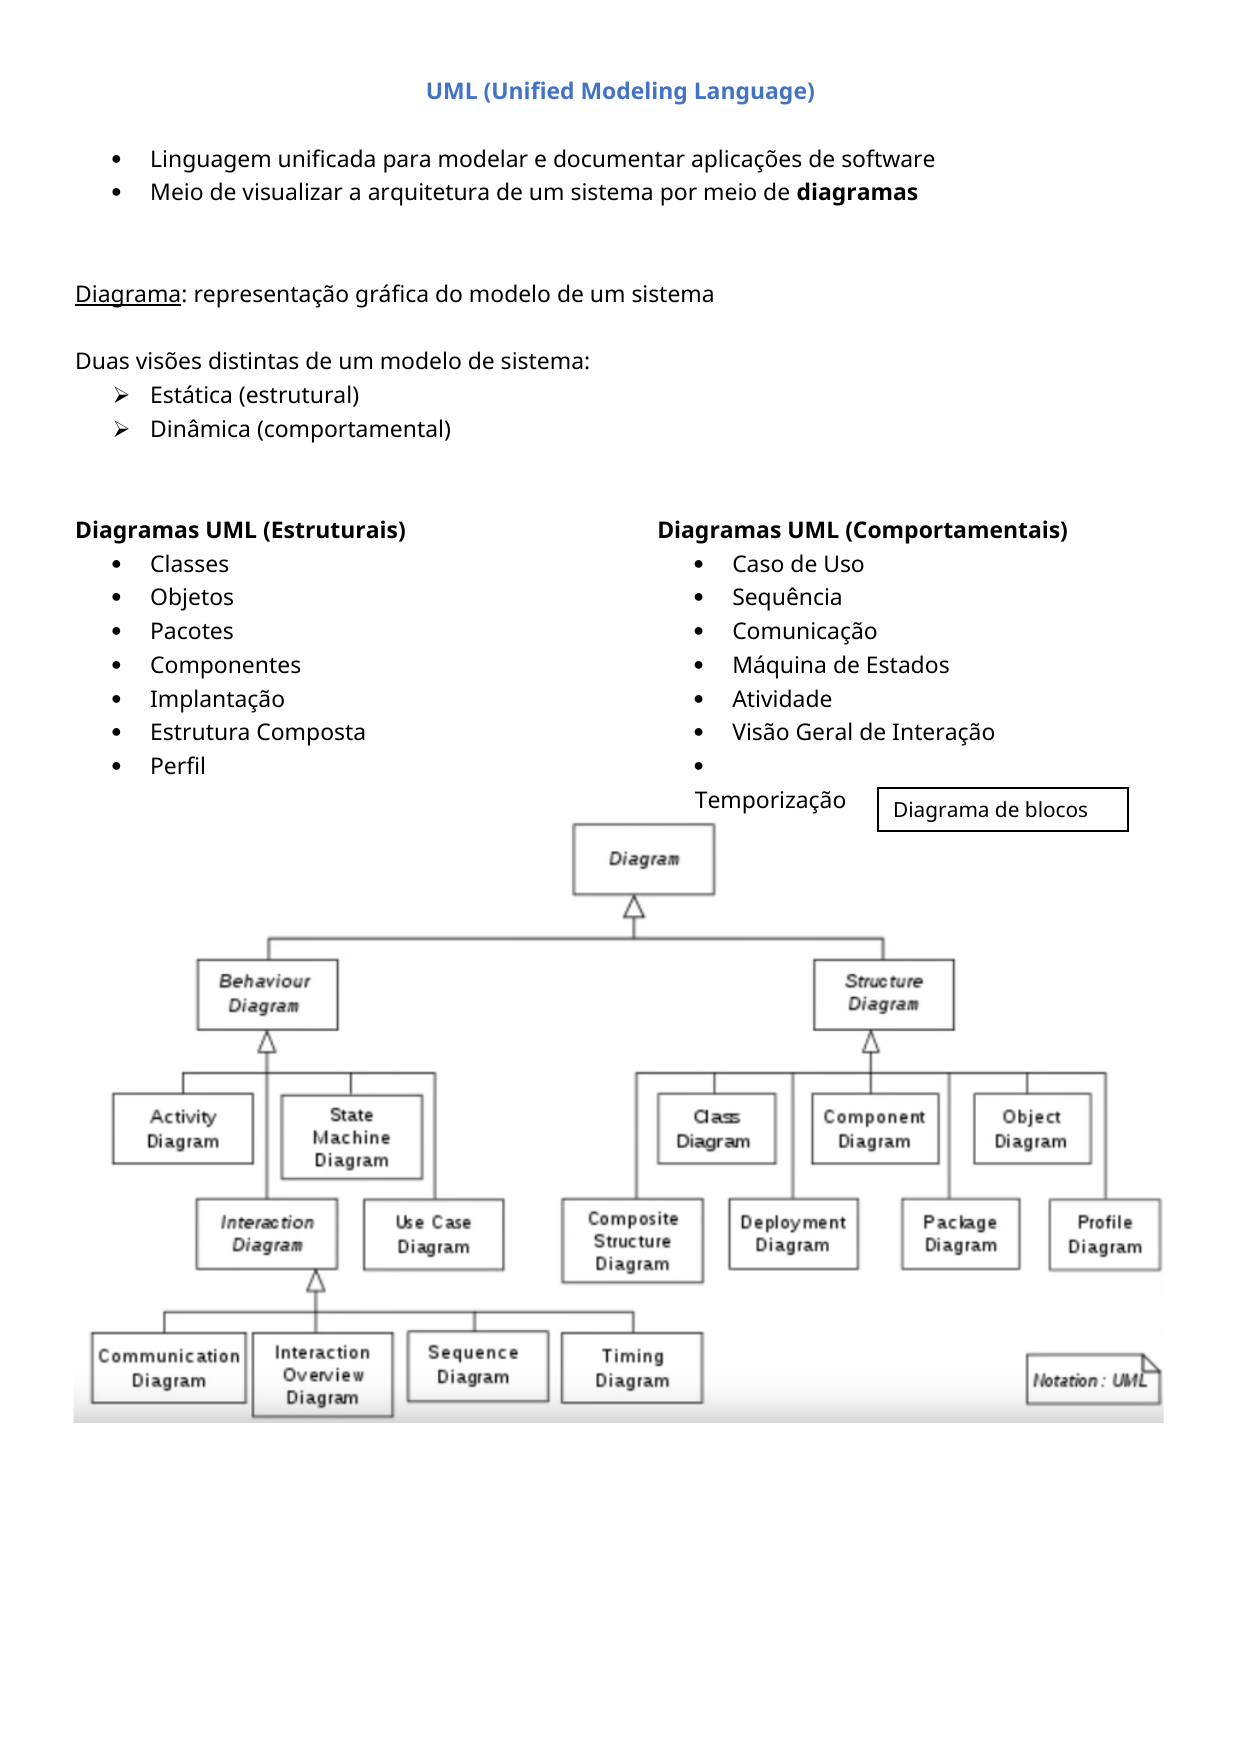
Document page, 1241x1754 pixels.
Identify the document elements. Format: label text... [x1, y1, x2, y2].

list Classes [112, 547, 583, 579]
list Sequência [694, 581, 1165, 612]
text Duas visões distintas de um modelo de sistema: [75, 345, 1165, 376]
list Componentes [112, 649, 583, 680]
text Diagramas UML (Estruturais) [75, 514, 583, 545]
text UML (Unified Modeling Language) [75, 75, 1165, 106]
picture [73, 815, 1164, 1423]
list Linguagem unificada para modelar e documentar aplicações de software [112, 142, 1165, 174]
list Visão Geral de Interação [694, 716, 1165, 747]
list Comunicação [694, 615, 1165, 646]
text Diagrama: representação gráfica do modelo de um sistema [75, 277, 1165, 309]
list Pacotes [112, 615, 583, 646]
list Objetos [112, 581, 583, 612]
list Máquina de Estados [694, 649, 1165, 680]
list Caso de Uso [694, 547, 1165, 579]
list Temporização [694, 750, 1165, 815]
list Estática (estrutural) [112, 379, 1165, 410]
list Meio de visualizar a arquitetura de um sistema por meio de diagramas [112, 176, 1165, 207]
list Atividade [694, 682, 1165, 714]
list Dinâmica (comportamental) [112, 412, 1165, 444]
text Diagramas UML (Comportamentais) [657, 514, 1165, 545]
list Estrutura Composta [112, 716, 583, 747]
list Implantação [112, 682, 583, 714]
list Perfil [112, 750, 583, 781]
